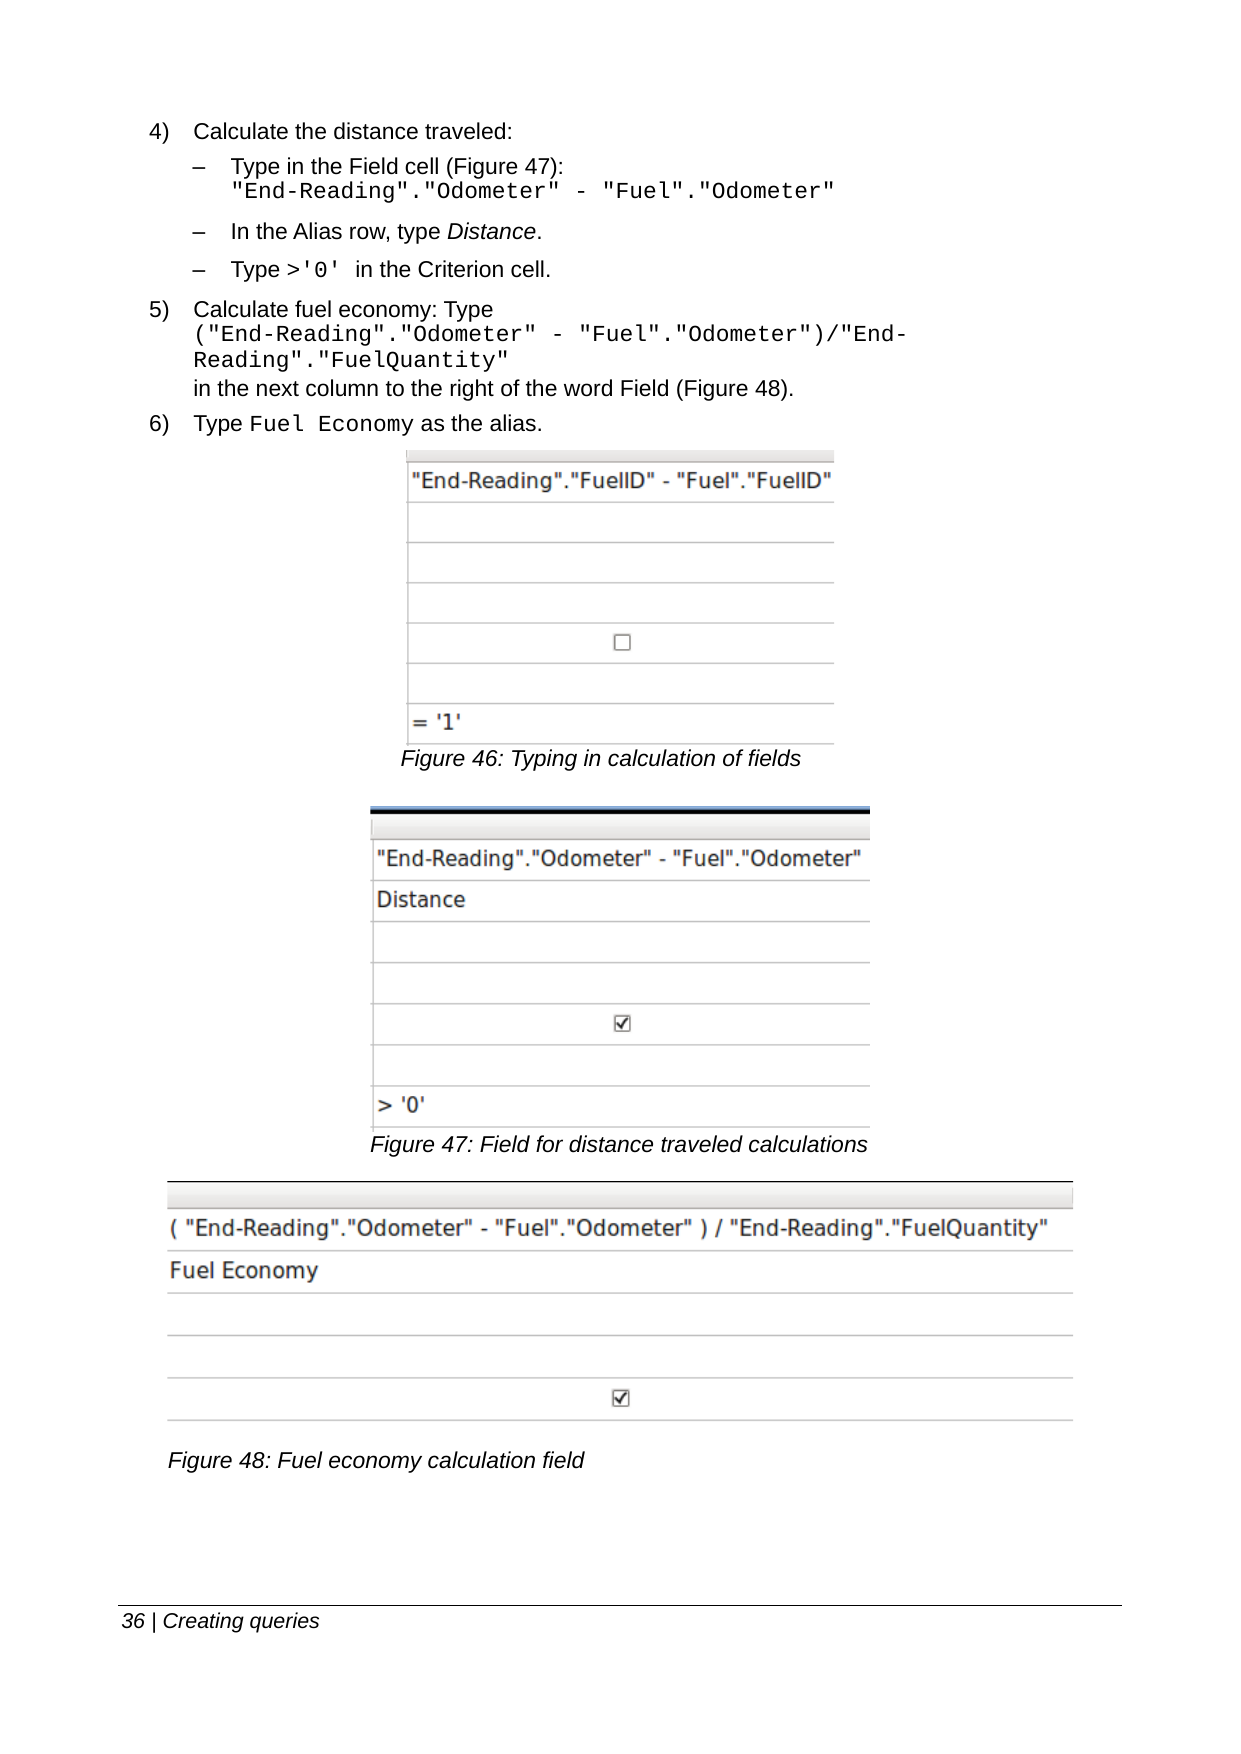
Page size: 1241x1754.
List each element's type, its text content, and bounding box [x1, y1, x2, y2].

list Type >'0' in the Criterion cell. [192, 256, 1122, 284]
list Calculate the distance traveled: [169, 118, 1122, 144]
text Figure 48: Fuel economy calculation field [168, 1448, 1073, 1473]
text Figure 47: Field for distance traveled calculations [355, 807, 885, 1158]
list Type Fuel Economy as the alias. [169, 410, 1122, 438]
picture [370, 806, 870, 1132]
picture [406, 450, 835, 746]
list Type in the Field cell (Figure 47): "End-Reading"."Odometer" - "Fuel"."Odometer" [192, 153, 1122, 206]
list Calculate fuel economy: Type ("End-Reading"."Odometer" - "Fuel"."Odometer")/"End-Reading"."FuelQuantity" in the next column to the right of the word Field (Figure 48). [169, 296, 1122, 401]
picture [167, 1181, 1074, 1448]
text Figure 46: Typing in calculation of fields [400, 450, 840, 772]
list In the Alias row, type Distance. [192, 218, 1122, 244]
